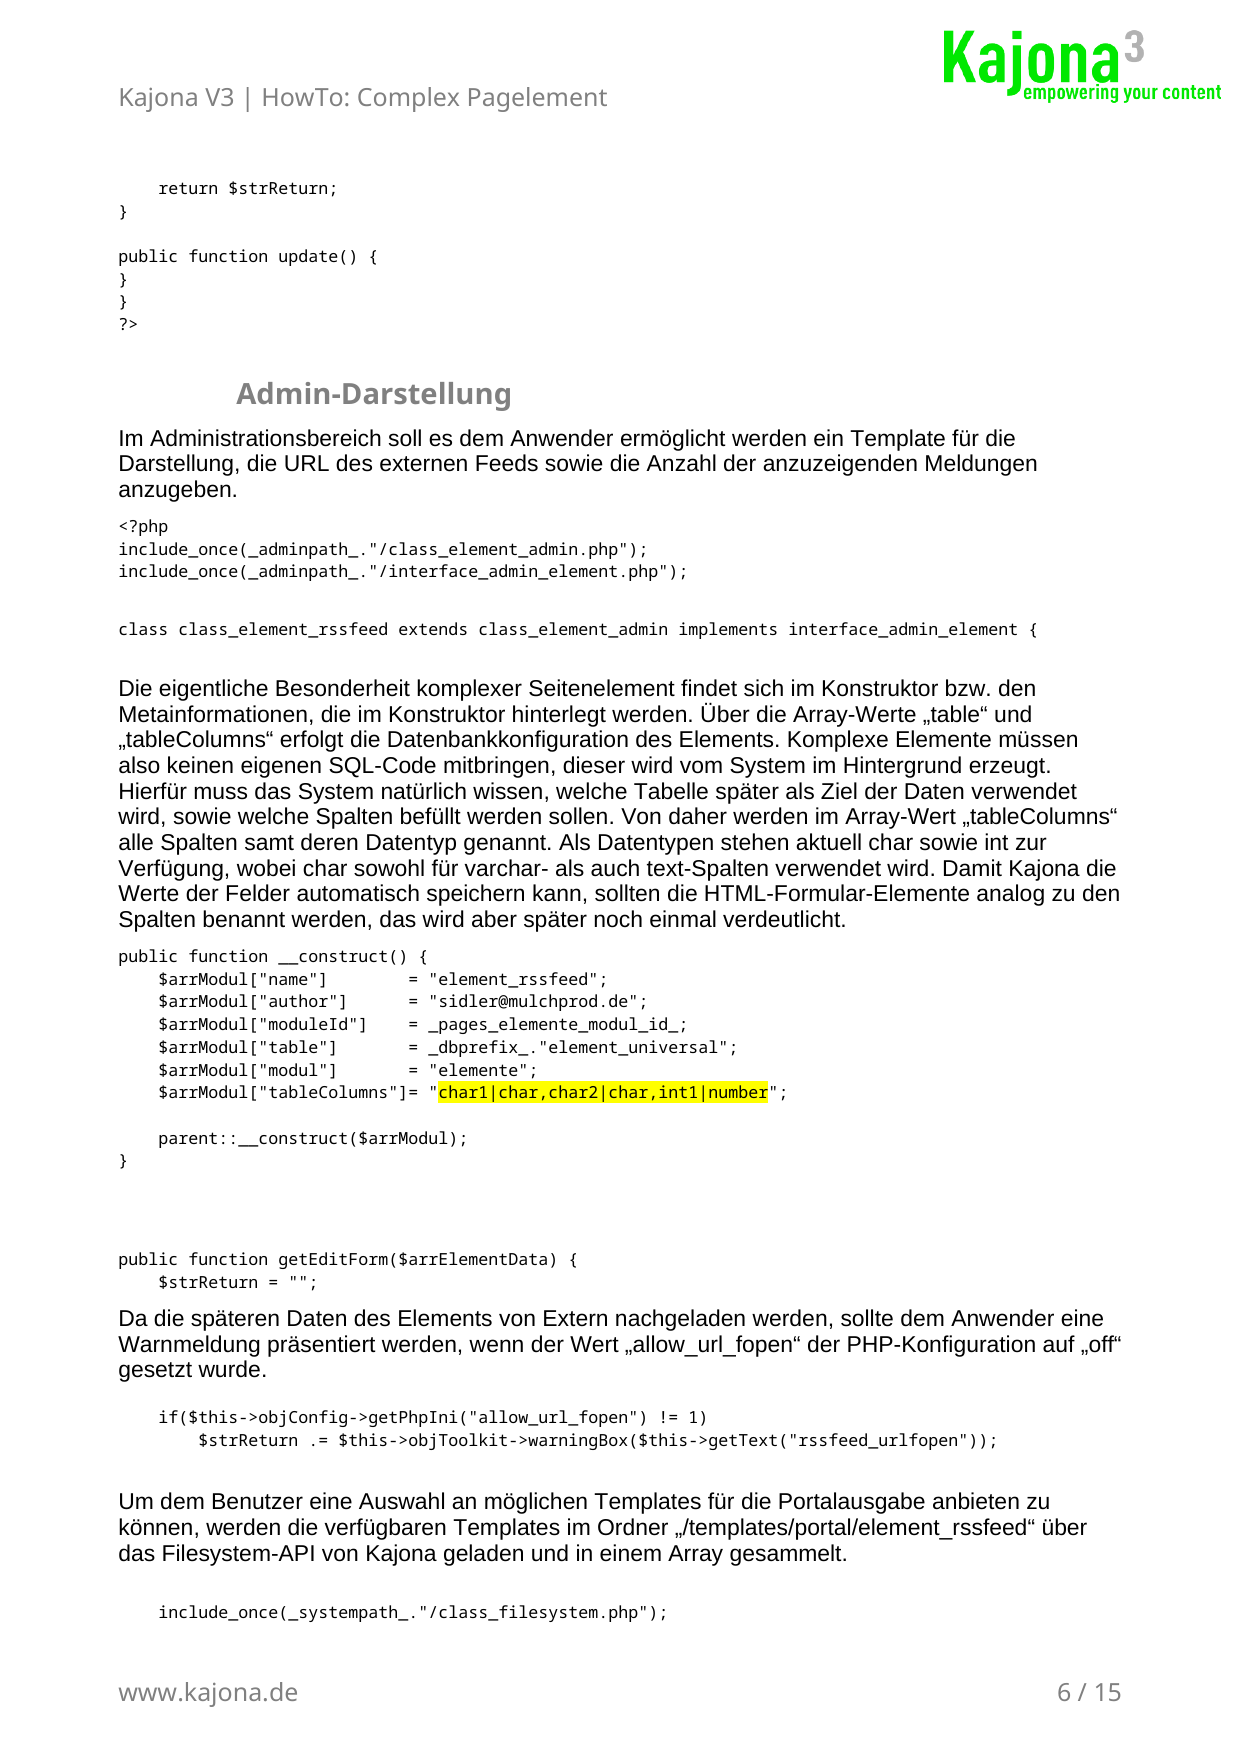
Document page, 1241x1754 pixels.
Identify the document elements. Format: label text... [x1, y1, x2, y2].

picture [944, 30, 1221, 103]
text public function __construct() { $arrModul["name"] = "element_rssfeed"; $arrModul["author"] = "sidler@mulchprod.de"; $arrModul["moduleId"] = _pages_elemente_modul_id_; $arrModul["table"] = _dbprefix_."element_universal"; $arrModul["modul"] = "elemente"; $arrModul["tableColumns"]= "char1|char,char2|char,int1|number"; parent::__construct($arrModul); } [118, 944, 1122, 1197]
text Da die späteren Daten des Elements von Extern nachgeladen werden, sollte dem Anwender eine Warnmeldung präsentiert werden, wenn der Wert „allow_url_fopen“ der PHP-Konfiguration auf „off“ gesetzt wurde. if($this->objConfig->getPhpIni("allow_url_fopen") != 1) $strReturn .= $this->objToolkit->warningBox($this->getText("rssfeed_urlfopen")); [118, 1306, 1122, 1476]
text public function getEditForm($arrElementData) { $strReturn = ""; [118, 1248, 1122, 1293]
text include_once(_systempath_."/class_filesystem.php"); [118, 1578, 1122, 1624]
text Die eigentliche Besonderheit komplexer Seitenelement findet sich im Konstruktor bzw. den Metainformationen, die im Konstruktor hinterlegt werden. Über die Array-Werte „table“ und „tableColumns“ erfolgt die Datenbankkonfiguration des Elements. Komplexe Elemente müssen also keinen eigenen SQL-Code mitbringen, dieser wird vom System im Hintergrund erzeugt. Hierfür muss das System natürlich wissen, welche Tabelle später als Ziel der Daten verwendet wird, sowie welche Spalten befüllt werden sollen. Von daher werden im Array-Wert „tableColumns“ alle Spalten samt deren Datentyp genannt. Als Datentypen stehen aktuell char sowie int zur Verfügung, wobei char sowohl für varchar- als auch text-Spalten verwendet wird. Damit Kajona die Werte der Felder automatisch speichern kann, sollten die HTML-Formular-Elemente analog zu den Spalten benannt werden, das wird aber später noch einmal verdeutlicht. [118, 676, 1122, 932]
text class class_element_rssfeed extends class_element_admin implements interface_admin_element { [118, 618, 1122, 663]
text return $strReturn; } public function update() { } } ?> [118, 177, 1122, 336]
text Im Administrationsbereich soll es dem Anwender ermöglicht werden ein Template für die Darstellung, die URL des externen Feeds sowie die Anzahl der anzuzeigenden Meldungen anzugeben. [118, 425, 1122, 502]
subtitle Admin-Darstellung [118, 373, 1122, 413]
text <?php include_once(_adminpath_."/class_element_admin.php"); include_once(_adminpath_."/interface_admin_element.php"); [118, 514, 1122, 605]
text Um dem Benutzer eine Auswahl an möglichen Templates für die Portalausgabe anbieten zu können, werden die verfügbaren Templates im Ordner „/templates/portal/element_rssfeed“ über das Filesystem-API von Kajona geladen und in einem Array gesammelt. [118, 1489, 1122, 1566]
